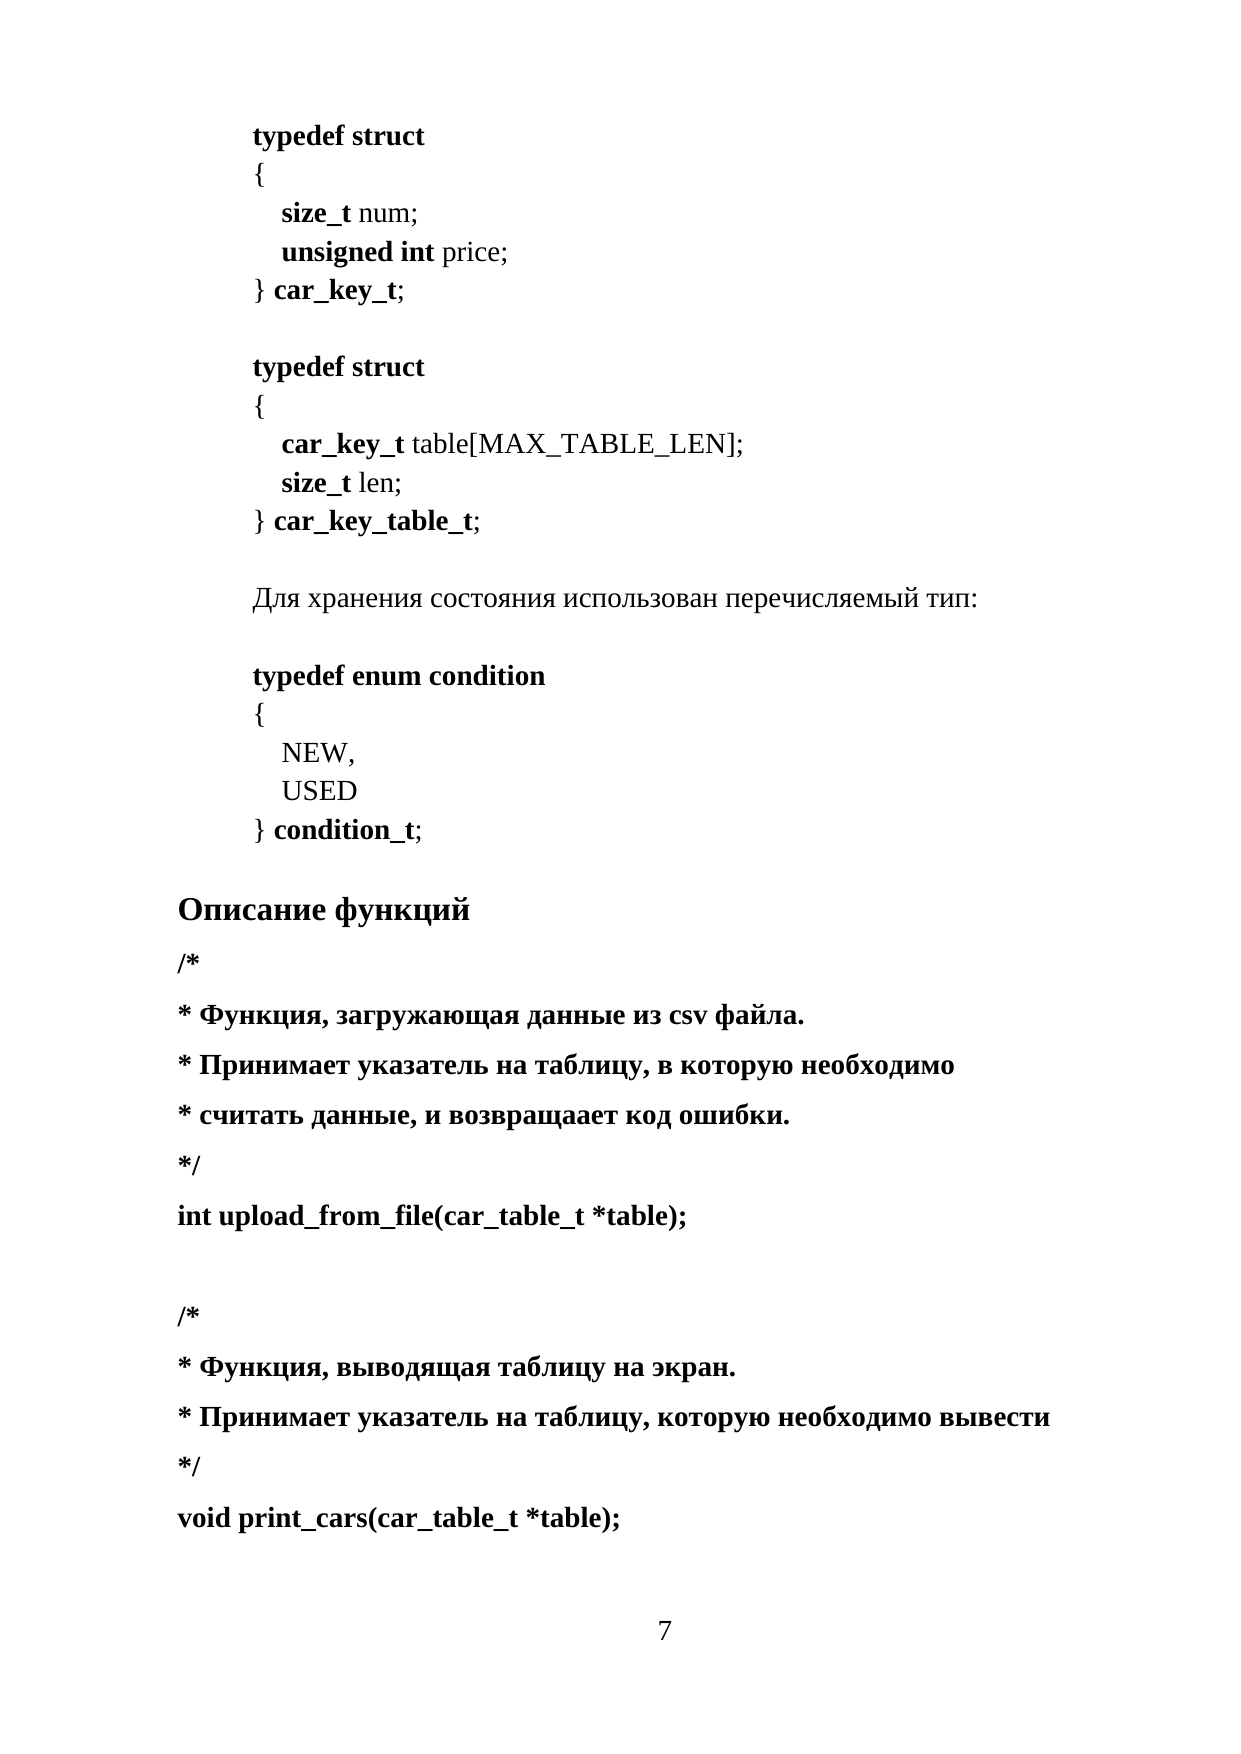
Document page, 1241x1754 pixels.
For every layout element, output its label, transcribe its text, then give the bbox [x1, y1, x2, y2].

text */ [177, 1148, 1152, 1181]
text } car_key_table_t; [177, 503, 1152, 537]
text * Принимает указатель на таблицу, в которую необходимо [177, 1047, 1152, 1081]
text typedef struct [177, 118, 1152, 152]
text size_t len; [177, 465, 1152, 498]
text USED [177, 773, 1152, 807]
text int upload_from_file(car_table_t *table); [177, 1198, 1152, 1232]
text /* [177, 946, 1152, 980]
text typedef struct [177, 349, 1152, 383]
text { [177, 388, 1152, 421]
text car_key_t table[MAX_TABLE_LEN]; [177, 426, 1152, 460]
text */ [177, 1449, 1152, 1483]
text * считать данные, и возвращаает код ошибки. [177, 1097, 1152, 1131]
subtitle Описание функций [177, 889, 1152, 927]
text * Принимает указатель на таблицу, которую необходимо вывести [177, 1399, 1152, 1433]
text typedef enum condition [177, 658, 1152, 691]
text } car_key_t; [177, 272, 1152, 306]
text { [177, 157, 1152, 190]
text * Функция, загружающая данные из csv файла. [177, 997, 1152, 1030]
text } condition_t; [177, 812, 1152, 845]
text /* [177, 1299, 1152, 1332]
text void print_cars(car_table_t *table); [177, 1500, 1152, 1533]
text { [177, 696, 1152, 730]
text size_t num; [177, 195, 1152, 229]
text unsigned int price; [177, 234, 1152, 267]
text NEW, [177, 735, 1152, 768]
text Для хранения состояния использован перечисляемый тип: [177, 581, 1152, 614]
text * Функция, выводящая таблицу на экран. [177, 1349, 1152, 1382]
